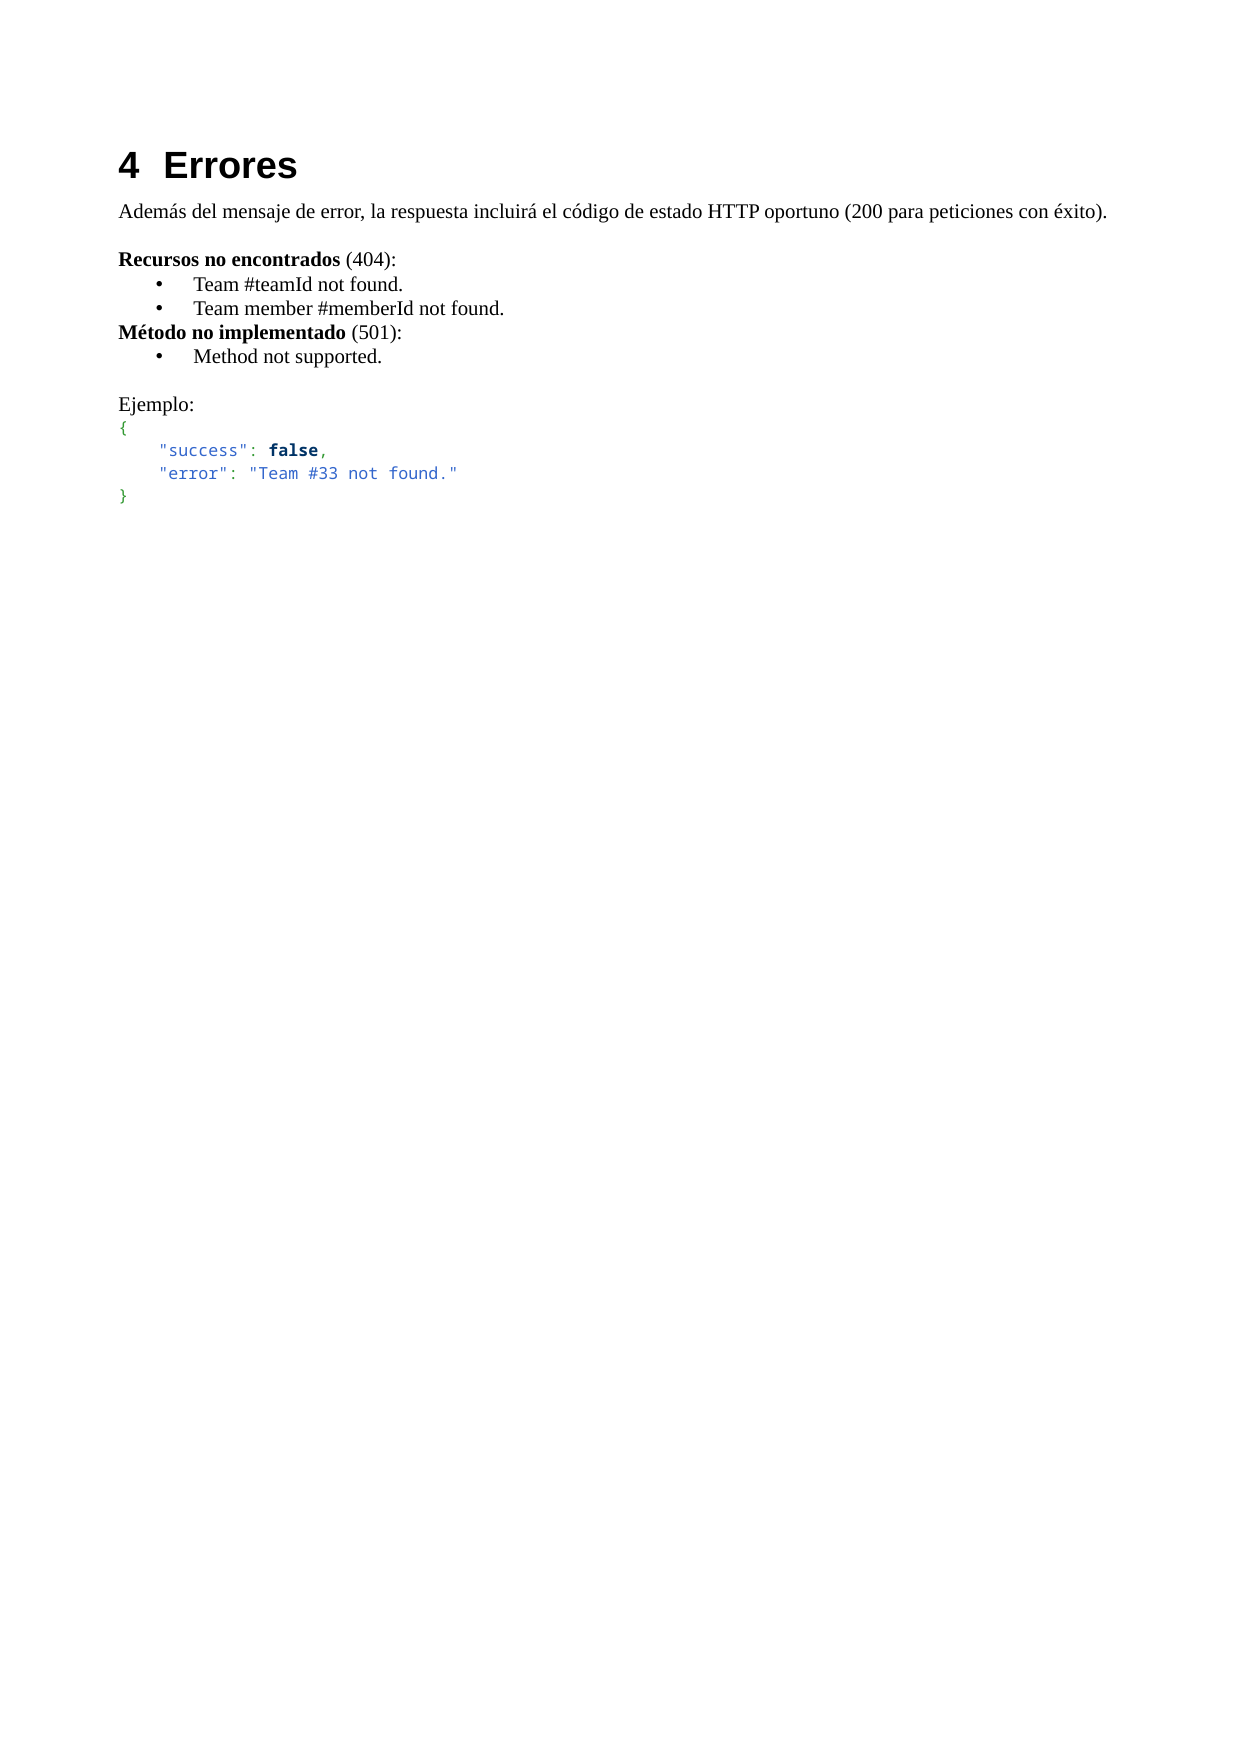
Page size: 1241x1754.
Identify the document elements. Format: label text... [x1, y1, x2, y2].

text Recursos no encontrados (404): [118, 247, 1122, 271]
list Method not supported. [156, 344, 1122, 368]
text Ejemplo: [118, 392, 1122, 416]
text { [118, 416, 1122, 438]
text "success": false, [118, 438, 1122, 461]
text } [118, 484, 1122, 507]
subtitle Errores [118, 143, 1122, 187]
text Método no implementado (501): [118, 319, 1122, 344]
text "error": "Team #33 not found." [118, 461, 1122, 484]
list Team #teamId not found. [156, 271, 1122, 296]
text Además del mensaje de error, la respuesta incluirá el código de estado HTTP oportuno (200 para peticiones con éxito). [118, 199, 1122, 223]
list Team member #memberId not found. [156, 296, 1122, 319]
